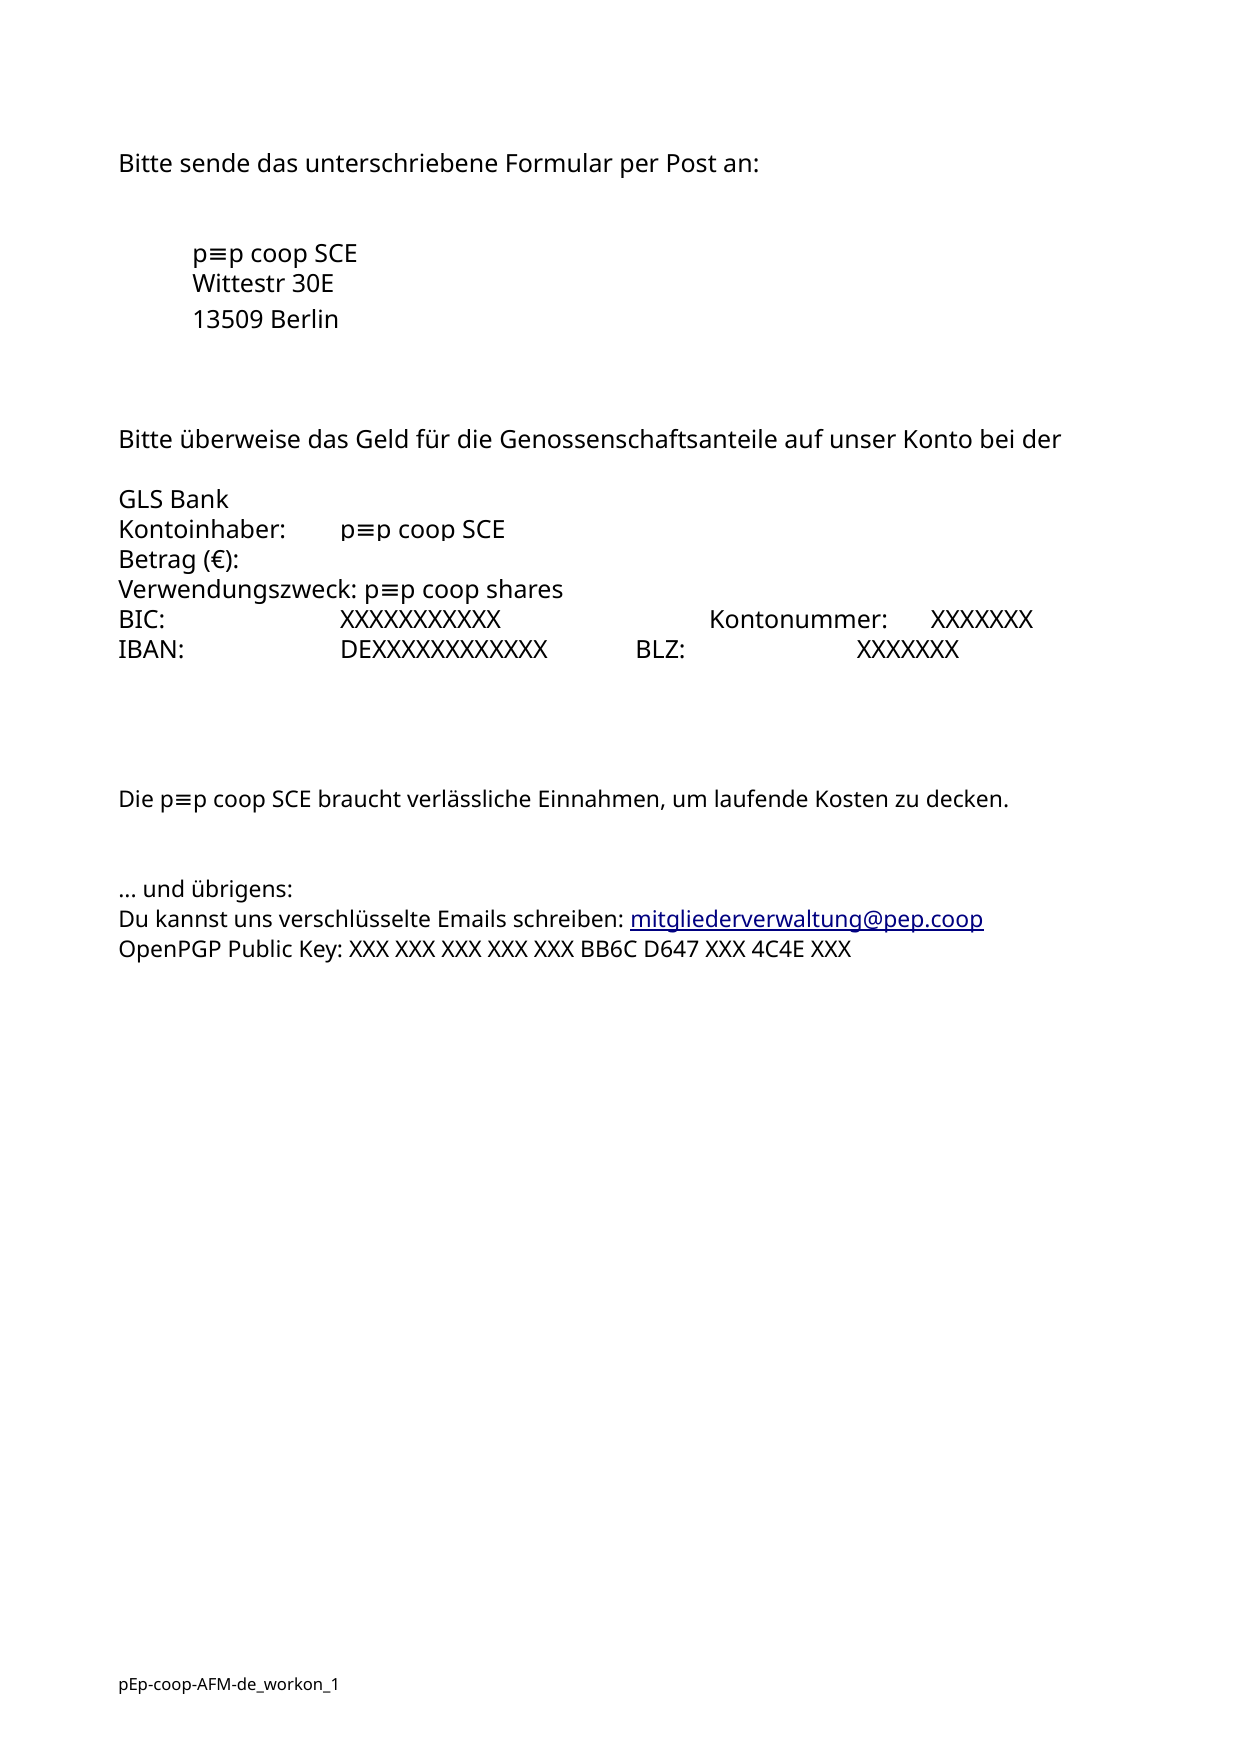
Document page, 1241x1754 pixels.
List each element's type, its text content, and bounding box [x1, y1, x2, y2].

text Bitte sende das unterschriebene Formular per Post an: [118, 148, 1122, 178]
text 13509 Berlin [118, 304, 1122, 334]
text Kontoinhaber: p≡p coop SCE [118, 514, 1122, 544]
text Du kannst uns verschlüsselte Emails schreiben: mitgliederverwaltung@pep.coop OpenPGP Public Key: XXX XXX XXX XXX XXX BB6C D647 XXX 4C4E XXX [118, 903, 1122, 963]
text Betrag (€): [118, 544, 570, 574]
text ... und übrigens: [118, 873, 1122, 903]
text p≡p coop SCE [118, 238, 1122, 268]
text Bitte überweise das Geld für die Genossenschaftsanteile auf unser Konto bei der [118, 424, 1122, 454]
text [844, 574, 1122, 604]
text IBAN: DEXXXXXXXXXXXX BLZ: XXXXXXX [118, 634, 1122, 664]
text Die p≡p coop SCE braucht verlässliche Einnahmen, um laufende Kosten zu decken. [118, 783, 1122, 813]
text [629, 544, 1122, 574]
text BIC: XXXXXXXXXXX Kontonummer: XXXXXXX [118, 604, 1122, 634]
text GLS Bank [118, 484, 1122, 514]
text Verwendungszweck: p≡p coop shares [118, 574, 570, 604]
text Wittestr 30E [118, 268, 1122, 298]
